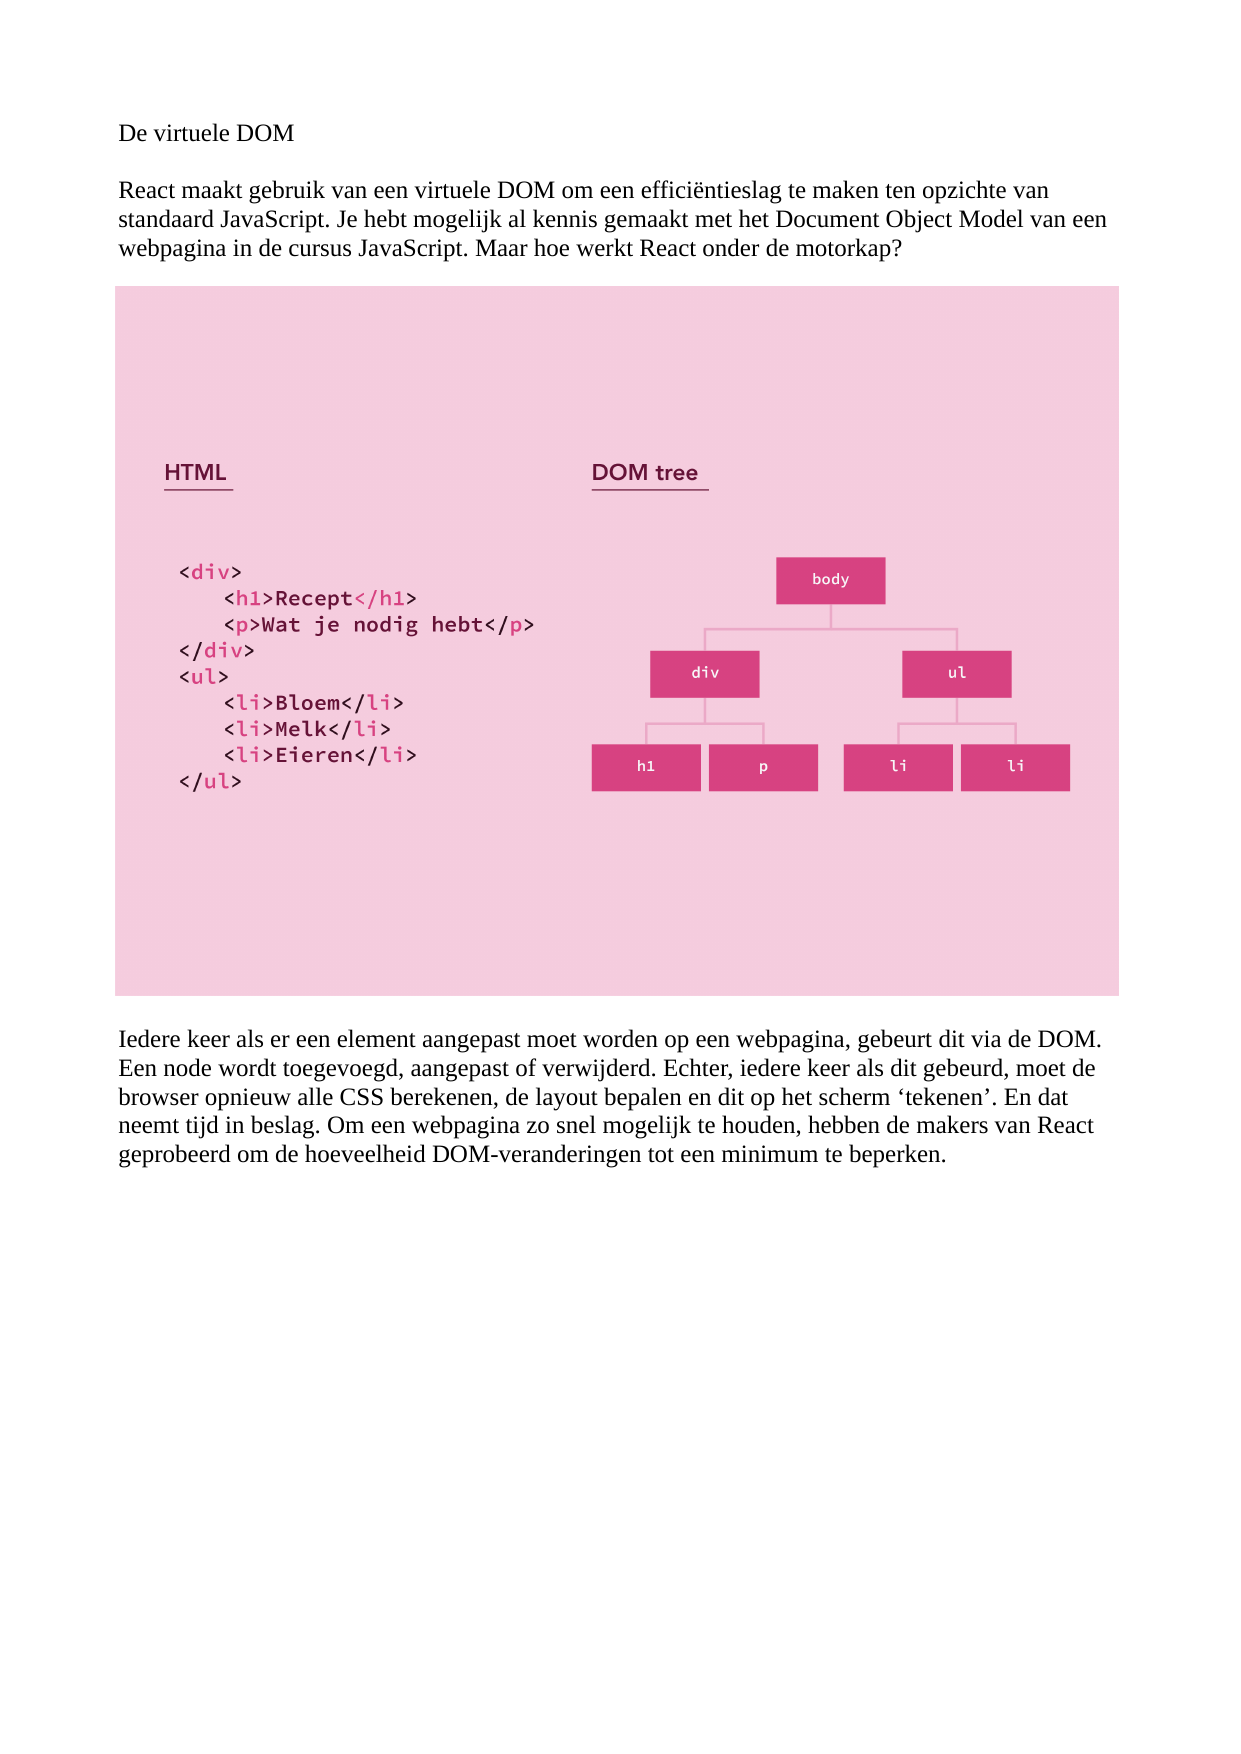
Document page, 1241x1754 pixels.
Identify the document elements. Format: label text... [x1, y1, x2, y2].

picture [115, 286, 1119, 996]
text React maakt gebruik van een virtuele DOM om een efficiëntieslag te maken ten opzichte van standaard JavaScript. Je hebt mogelijk al kennis gemaakt met het Document Object Model van een webpagina in de cursus JavaScript. Maar hoe werkt React onder de motorkap? [118, 176, 1122, 262]
text Iedere keer als er een element aangepast moet worden op een webpagina, gebeurt dit via de DOM. Een node wordt toegevoegd, aangepast of verwijderd. Echter, iedere keer als dit gebeurd, moet de browser opnieuw alle CSS berekenen, de layout bepalen en dit op het scherm ‘tekenen’. En dat neemt tijd in beslag. Om een webpagina zo snel mogelijk te houden, hebben de makers van React geprobeerd om de hoeveelheid DOM-veranderingen tot een minimum te beperken. [118, 1024, 1122, 1168]
text De virtuele DOM [118, 118, 1122, 147]
